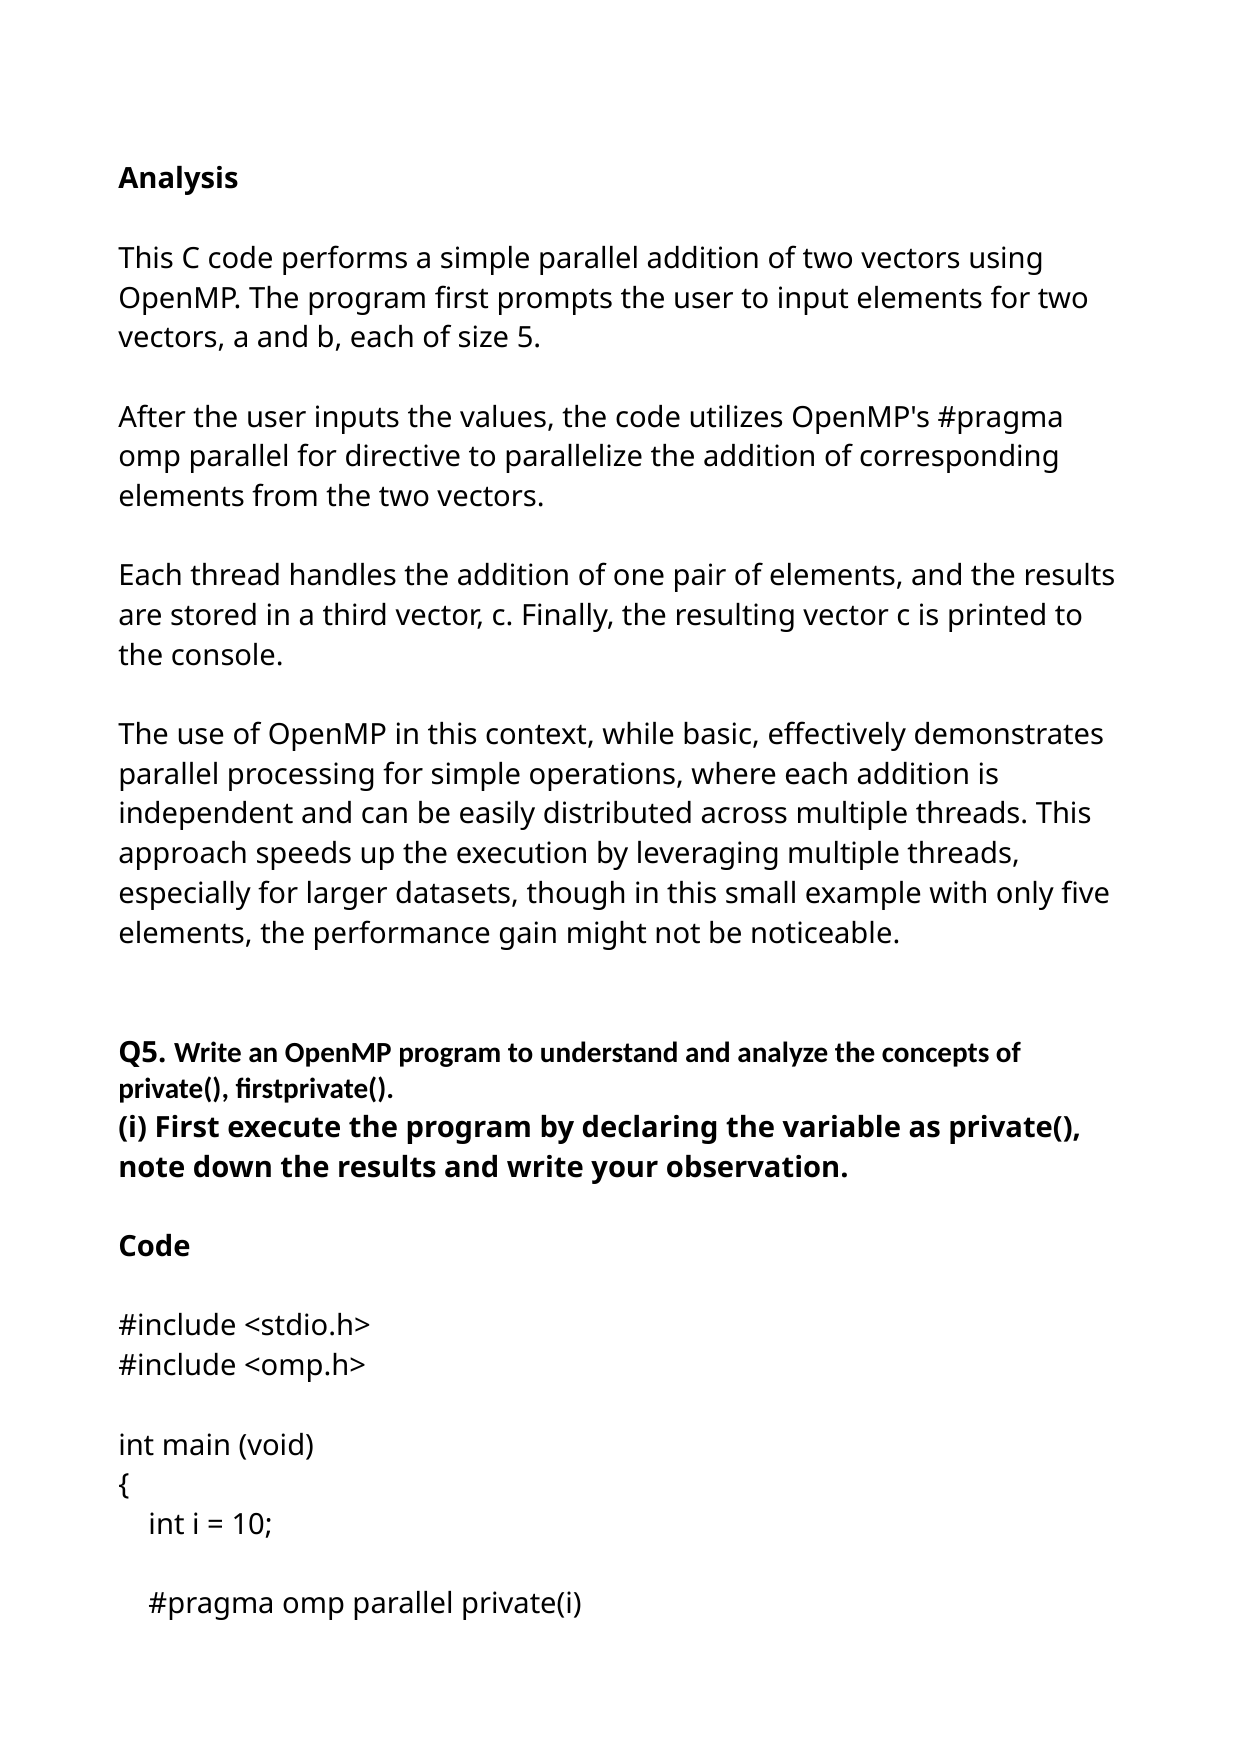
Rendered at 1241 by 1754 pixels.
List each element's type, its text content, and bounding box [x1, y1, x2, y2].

text (i) First execute the program by declaring the variable as private(), note down the results and write your observation. [118, 1106, 1122, 1186]
text int main (void) [118, 1424, 1122, 1463]
text #pragma omp parallel private(i) [118, 1582, 1122, 1622]
text { [118, 1463, 1122, 1503]
text This C code performs a simple parallel addition of two vectors using OpenMP. The program first prompts the user to input elements for two vectors, a and b, each of size 5. [118, 237, 1122, 356]
text #include <omp.h> [118, 1344, 1122, 1384]
text Code [118, 1225, 1122, 1265]
text After the user inputs the values, the code utilizes OpenMP's #pragma omp parallel for directive to parallelize the addition of corresponding elements from the two vectors. [118, 396, 1122, 515]
text #include <stdio.h> [118, 1305, 1122, 1344]
text int i = 10; [118, 1503, 1122, 1543]
text The use of OpenMP in this context, while basic, effectively demonstrates parallel processing for simple operations, where each addition is independent and can be easily distributed across multiple threads. This approach speeds up the execution by leveraging multiple threads, especially for larger datasets, though in this small example with only five elements, the performance gain might not be noticeable. [118, 713, 1122, 952]
text Analysis [118, 158, 1122, 197]
text Each thread handles the addition of one pair of elements, and the results are stored in a third vector, c. Finally, the resulting vector c is printed to the console. [118, 555, 1122, 674]
text Q5. Write an OpenMP program to understand and analyze the concepts of private(), firstprivate(). [118, 1031, 1122, 1106]
